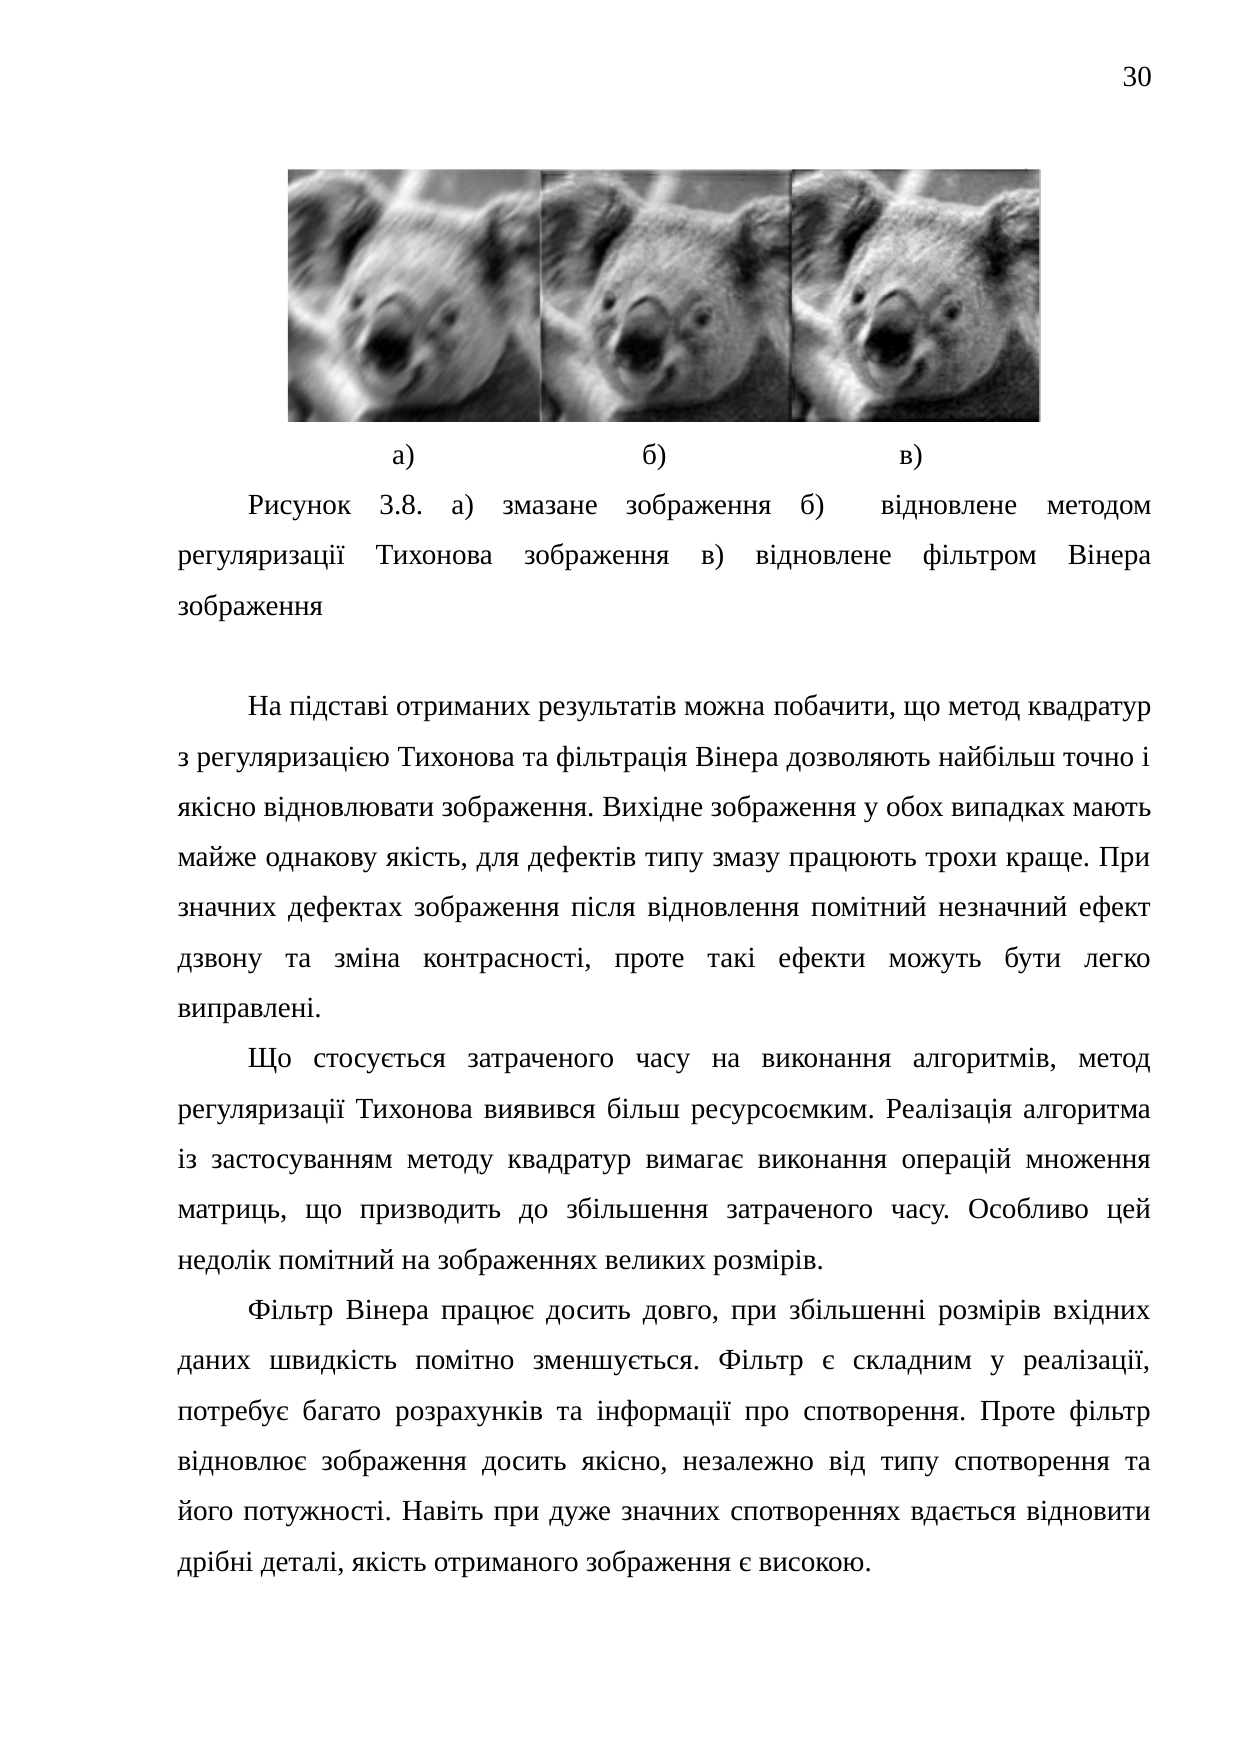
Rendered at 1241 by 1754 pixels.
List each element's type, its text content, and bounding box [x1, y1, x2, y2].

text Що стосується затраченого часу на виконання алгоритмів, метод регуляризації Тихонова виявився більш ресурсоємким. Реалізація алгоритма із застосуванням методу квадратур вимагає виконання операцій множення матриць, що призводить до збільшення затраченого часу. Особливо цей недолік помітний на зображеннях великих розмірів. [177, 1041, 1152, 1275]
text На підставі отриманих результатів можна побачити, що метод квадратур з регуляризацією Тихонова та фільтрація Вінера дозволяють найбільш точно і якісно відновлювати зображення. Вихідне зображення у обох випадках мають майже однакову якість, для дефектів типу змазу працюють трохи краще. При значних дефектах зображення після відновлення помітний незначний ефект дзвону та зміна контрасності, проте такі ефекти можуть бути легко виправлені. [177, 688, 1152, 1024]
text а) б) в) [177, 420, 1152, 470]
picture [287, 168, 1041, 422]
text Рисунок 3.8. а) змазане зображення б) відновлене методом регуляризації Тихонова зображення в) відновлене фільтром Вінера зображення [177, 487, 1152, 621]
text Фільтр Вінера працює досить довго, при збільшенні розмірів вхідних даних швидкість помітно зменшується. Фільтр є складним у реалізації, потребує багато розрахунків та інформації про спотворення. Проте фільтр відновлює зображення досить якісно, незалежно від типу спотворення та його потужності. Навіть при дуже значних спотвореннях вдається відновити дрібні деталі, якість отриманого зображення є високою. [177, 1292, 1152, 1577]
